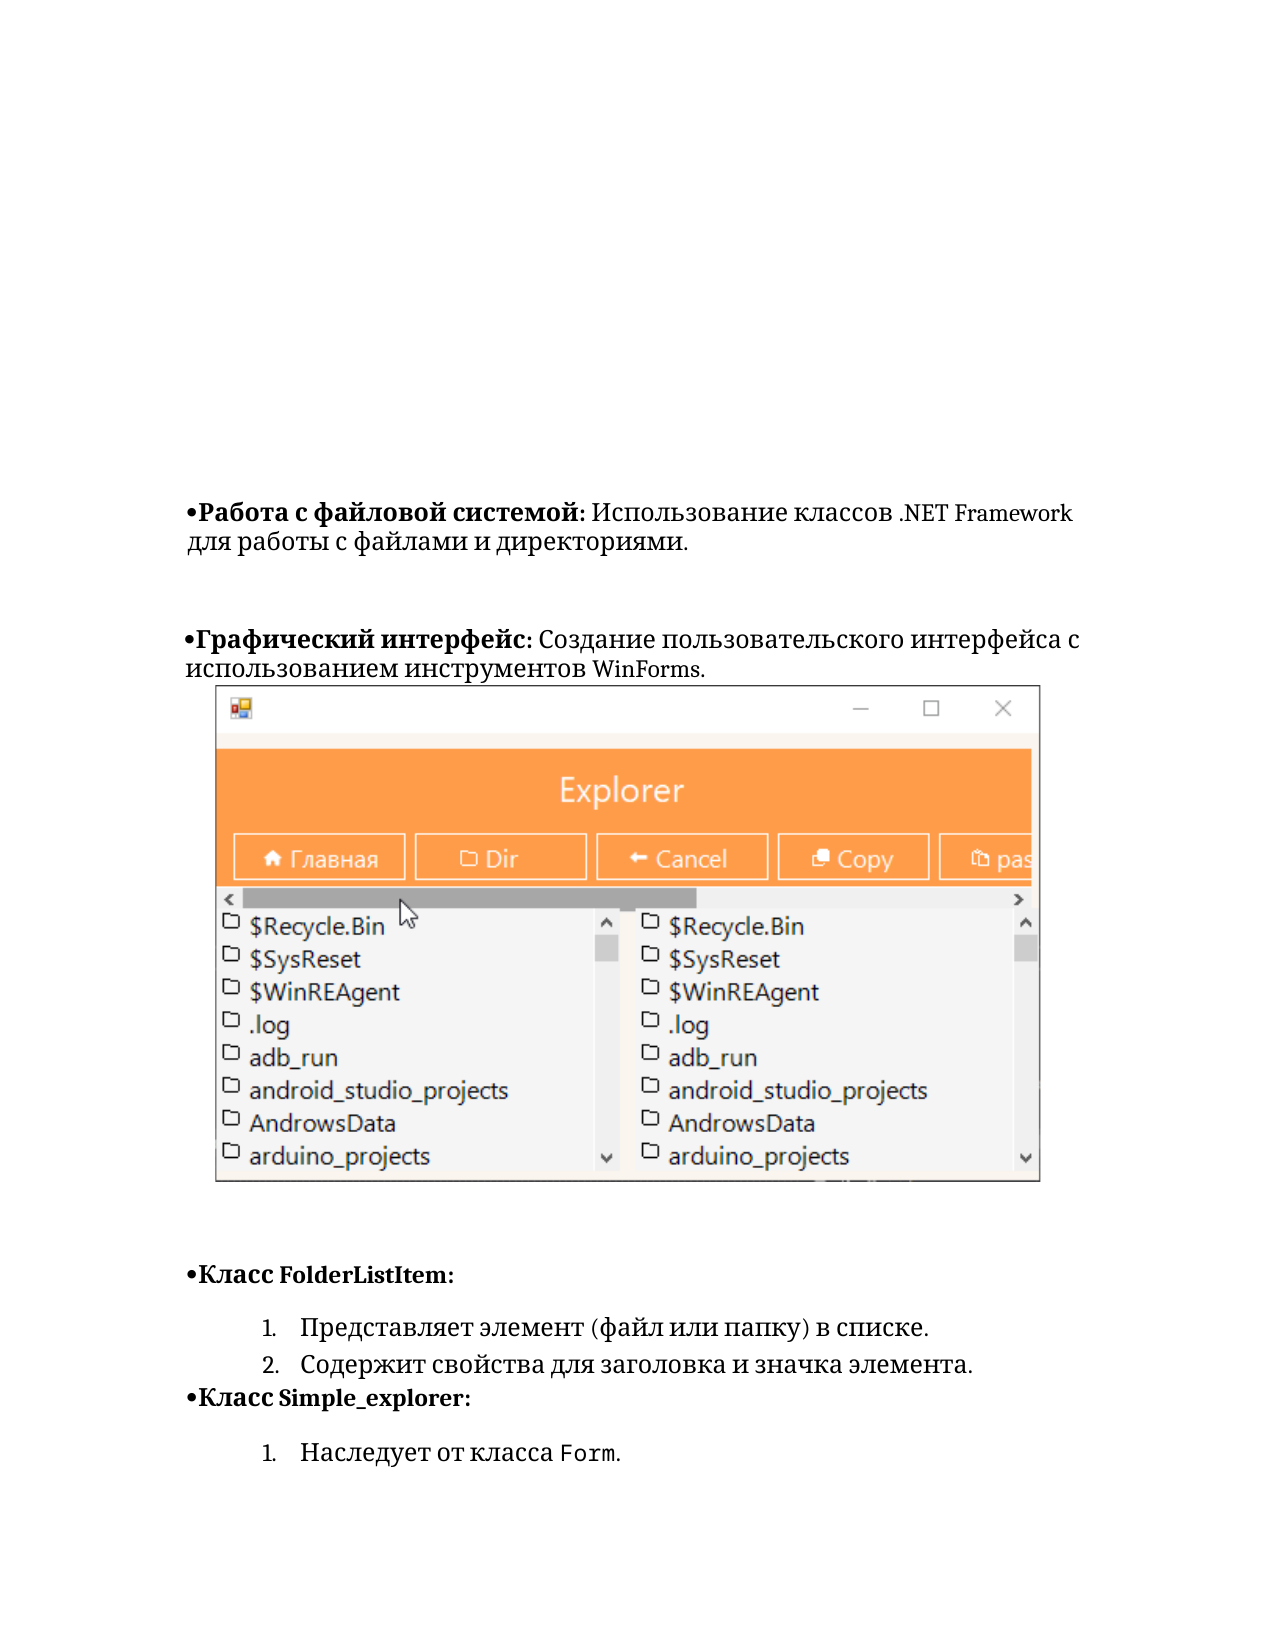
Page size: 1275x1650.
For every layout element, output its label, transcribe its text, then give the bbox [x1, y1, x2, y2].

list Класс Simple_explorer: [187, 1383, 1087, 1412]
list Наследует от класса Form. [262, 1437, 1087, 1468]
picture [215, 685, 1041, 1182]
list Класс FolderListItem: [187, 1261, 1087, 1290]
list Представляет элемент (файл или папку) в списке. [262, 1314, 1087, 1343]
list Графический интерфейс: Создание пользовательского интерфейса с использованием инструментов WinForms. [185, 626, 1087, 683]
list Содержит свойства для заголовка и значка элемента. [262, 1351, 1087, 1380]
list Работа с файловой системой: Использование классов .NET Framework для работы с файлами и директориями. [187, 498, 1087, 556]
